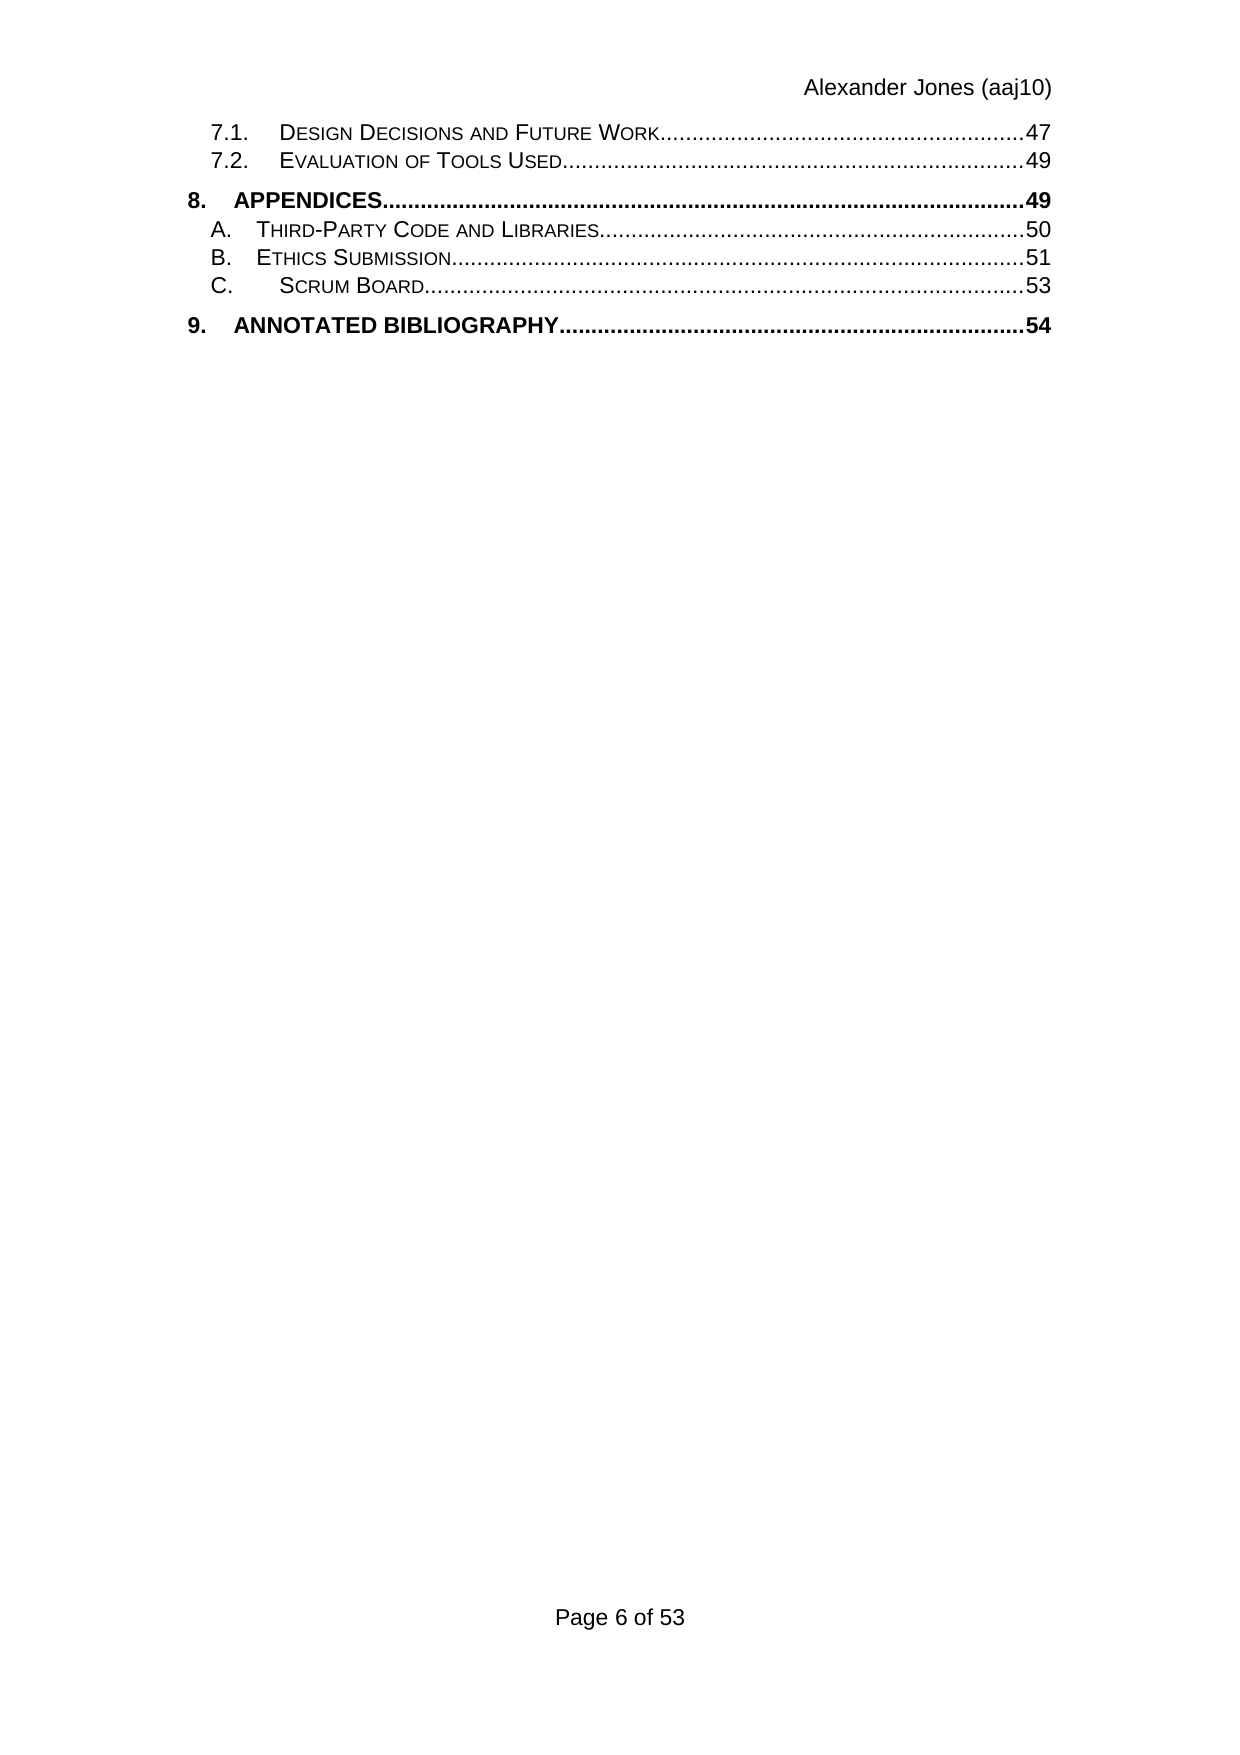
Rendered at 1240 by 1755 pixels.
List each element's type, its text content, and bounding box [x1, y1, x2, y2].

text 9. Annotated Bibliography 54 [187, 311, 1052, 339]
text 7.2. Evaluation of Tools Used 49 [210, 146, 1052, 174]
text 8. Appendices 49 [187, 187, 1052, 215]
text 7.1. Design Decisions and Future Work 47 [210, 118, 1052, 146]
text B. Ethics Submission 51 [210, 243, 1052, 271]
text A. Third-Party Code and Libraries 50 [210, 215, 1052, 243]
text C. Scrum Board 53 [210, 271, 1052, 299]
